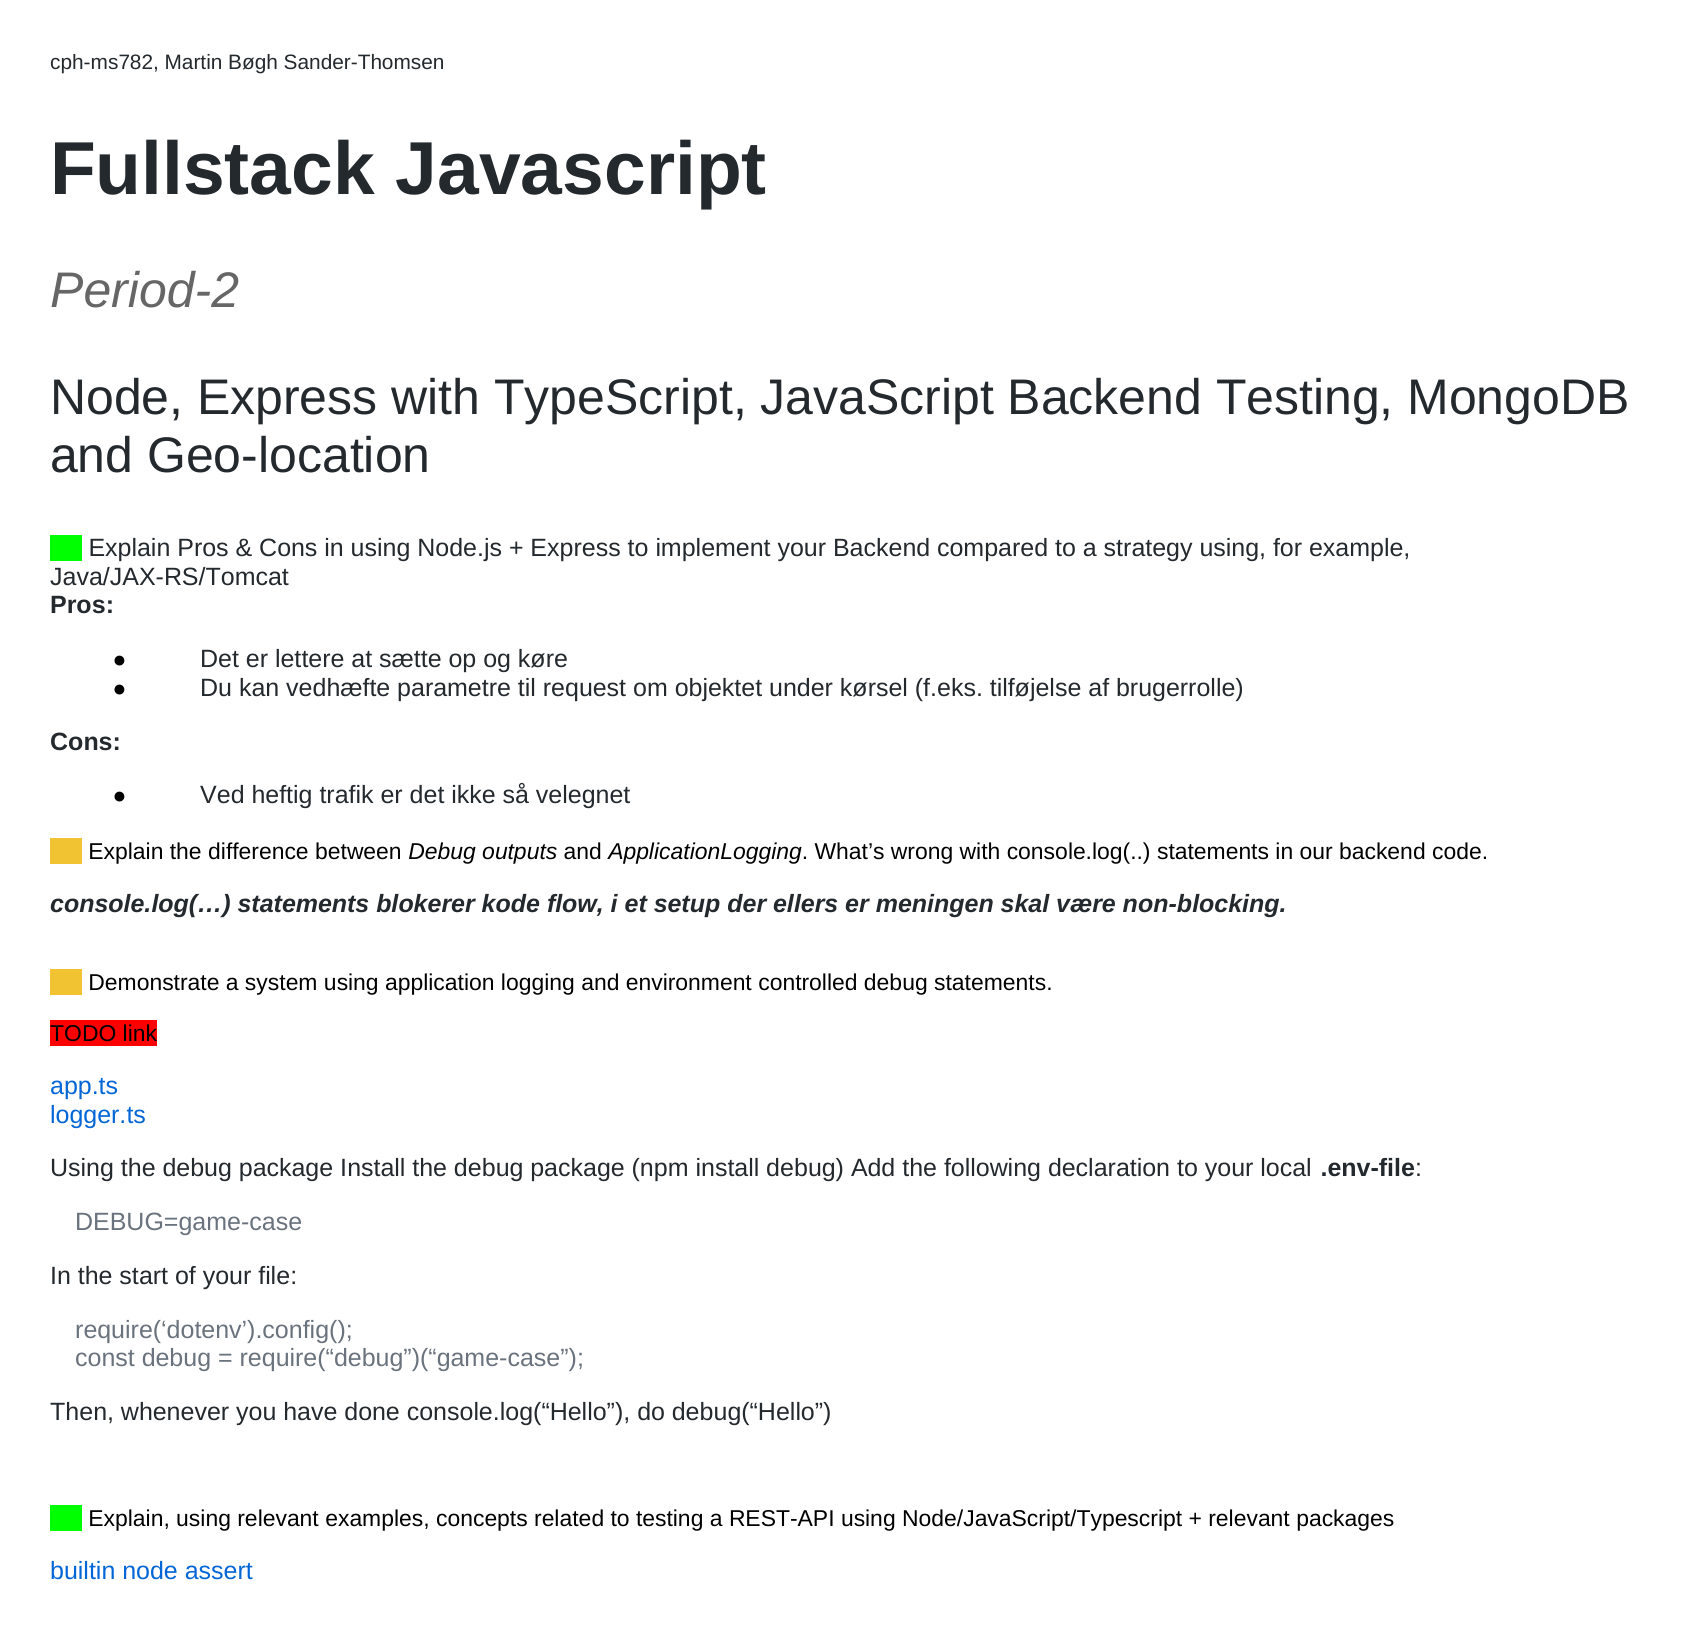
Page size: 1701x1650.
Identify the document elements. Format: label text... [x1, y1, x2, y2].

text Using the debug package Install the debug package (npm install debug) Add the following declaration to your local .env-file: [50, 1153, 1650, 1182]
text const debug = require(“debug”)(“game-case”); [75, 1343, 1625, 1372]
text Explain, using relevant examples, concepts related to testing a REST-API using Node/JavaScript/Typescript + relevant packages [50, 1505, 1650, 1531]
text Explain Pros & Cons in using Node.js + Express to implement your Backend compared to a strategy using, for example, Java/JAX-RS/Tomcat [50, 533, 1650, 590]
text DEBUG=game-case [75, 1207, 1625, 1236]
list Du kan vedhæfte parametre til request om objektet under kørsel (f.eks. tilføjelse af brugerrolle) [100, 673, 1650, 701]
text Pros: [50, 590, 1650, 619]
text app.ts [50, 1071, 1650, 1100]
list Det er lettere at sætte op og køre [100, 644, 1650, 673]
text Explain the difference between Debug outputs and ApplicationLogging. What’s wrong with console.log(..) statements in our backend code. [50, 838, 1650, 864]
list Ved heftig trafik er det ikke så velegnet [100, 780, 1650, 809]
text logger.ts [50, 1100, 1650, 1128]
text In the start of your file: [50, 1261, 1650, 1290]
text cph-ms782, Martin Bøgh Sander-Thomsen [50, 50, 1600, 74]
text require(‘dotenv’).config(); [75, 1315, 1625, 1343]
text console.log(…) statements blokerer kode flow, i et setup der ellers er meningen skal være non-blocking. [50, 889, 1650, 917]
text TODO link [50, 1020, 1650, 1046]
title Fullstack Javascript [50, 124, 1600, 210]
text Cons: [50, 726, 1650, 755]
subtitle Period-2 [50, 260, 1600, 318]
subtitle Node, Express with TypeScript, JavaScript Backend Testing, MongoDB and Geo-location [50, 368, 1650, 483]
text Demonstrate a system using application logging and environment controlled debug statements. [50, 969, 1650, 995]
text builtin node assert [50, 1556, 1650, 1584]
text Then, whenever you have done console.log(“Hello”), do debug(“Hello”) [50, 1397, 1650, 1426]
